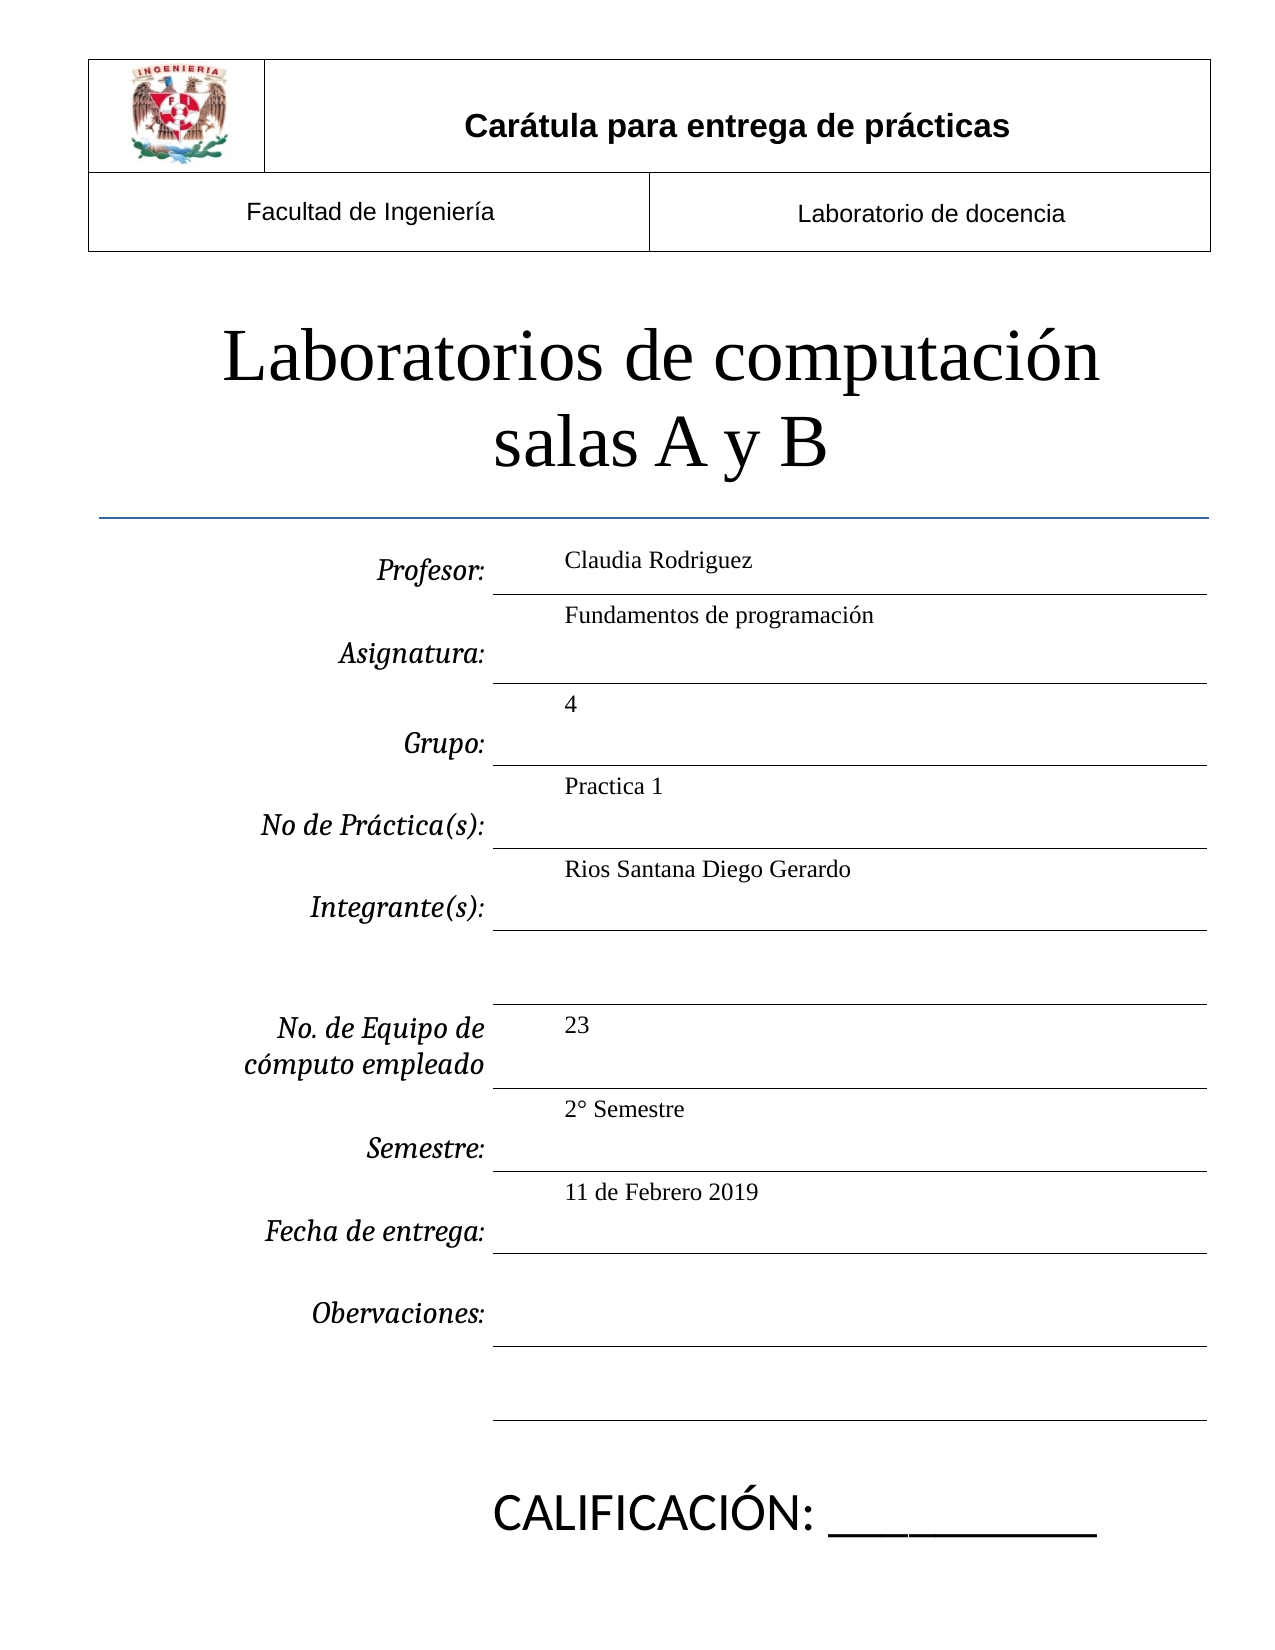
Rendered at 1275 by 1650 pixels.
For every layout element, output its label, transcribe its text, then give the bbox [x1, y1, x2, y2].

table_cell 11 de Febrero 2019 [493, 1172, 1207, 1253]
table_cell No. de Equipo de cómputo empleado [118, 1004, 493, 1088]
table_header [89, 60, 264, 172]
table_cell [493, 931, 1207, 1004]
table_cell Practica 1 [493, 766, 1207, 848]
text salas A y B [118, 396, 1205, 482]
table_cell No de Práctica(s): [118, 765, 493, 848]
table_cell [118, 1346, 493, 1420]
table_cell [118, 930, 493, 1004]
table_header Profesor: [118, 519, 493, 594]
table_cell Laboratorio de docencia [650, 173, 1210, 251]
table_cell 2° Semestre [493, 1089, 1207, 1171]
table_cell Rios Santana Diego Gerardo [493, 849, 1207, 930]
table_header [493, 511, 1207, 517]
table_cell Obervaciones: [118, 1253, 493, 1346]
table_cell Asignatura: [118, 594, 493, 683]
table_cell Facultad de Ingeniería [89, 173, 649, 251]
table_header [118, 511, 493, 517]
table_cell Grupo: [118, 683, 493, 765]
text Laboratorios de computación [118, 310, 1205, 396]
table_cell 4 [493, 684, 1207, 765]
table_header Carátula para entrega de prácticas [265, 60, 1210, 172]
table_cell Fundamentos de programación [493, 595, 1207, 683]
text CALIFICACIÓN: __________ [118, 1478, 1205, 1544]
table_cell [493, 1254, 1207, 1346]
table_cell [493, 1347, 1207, 1420]
table_cell 23 [493, 1005, 1207, 1088]
table_header Claudia Rodriguez [493, 519, 1207, 594]
table_cell Integrante(s): [118, 848, 493, 930]
table_cell Semestre: [118, 1088, 493, 1171]
table_cell Fecha de entrega: [118, 1171, 493, 1253]
